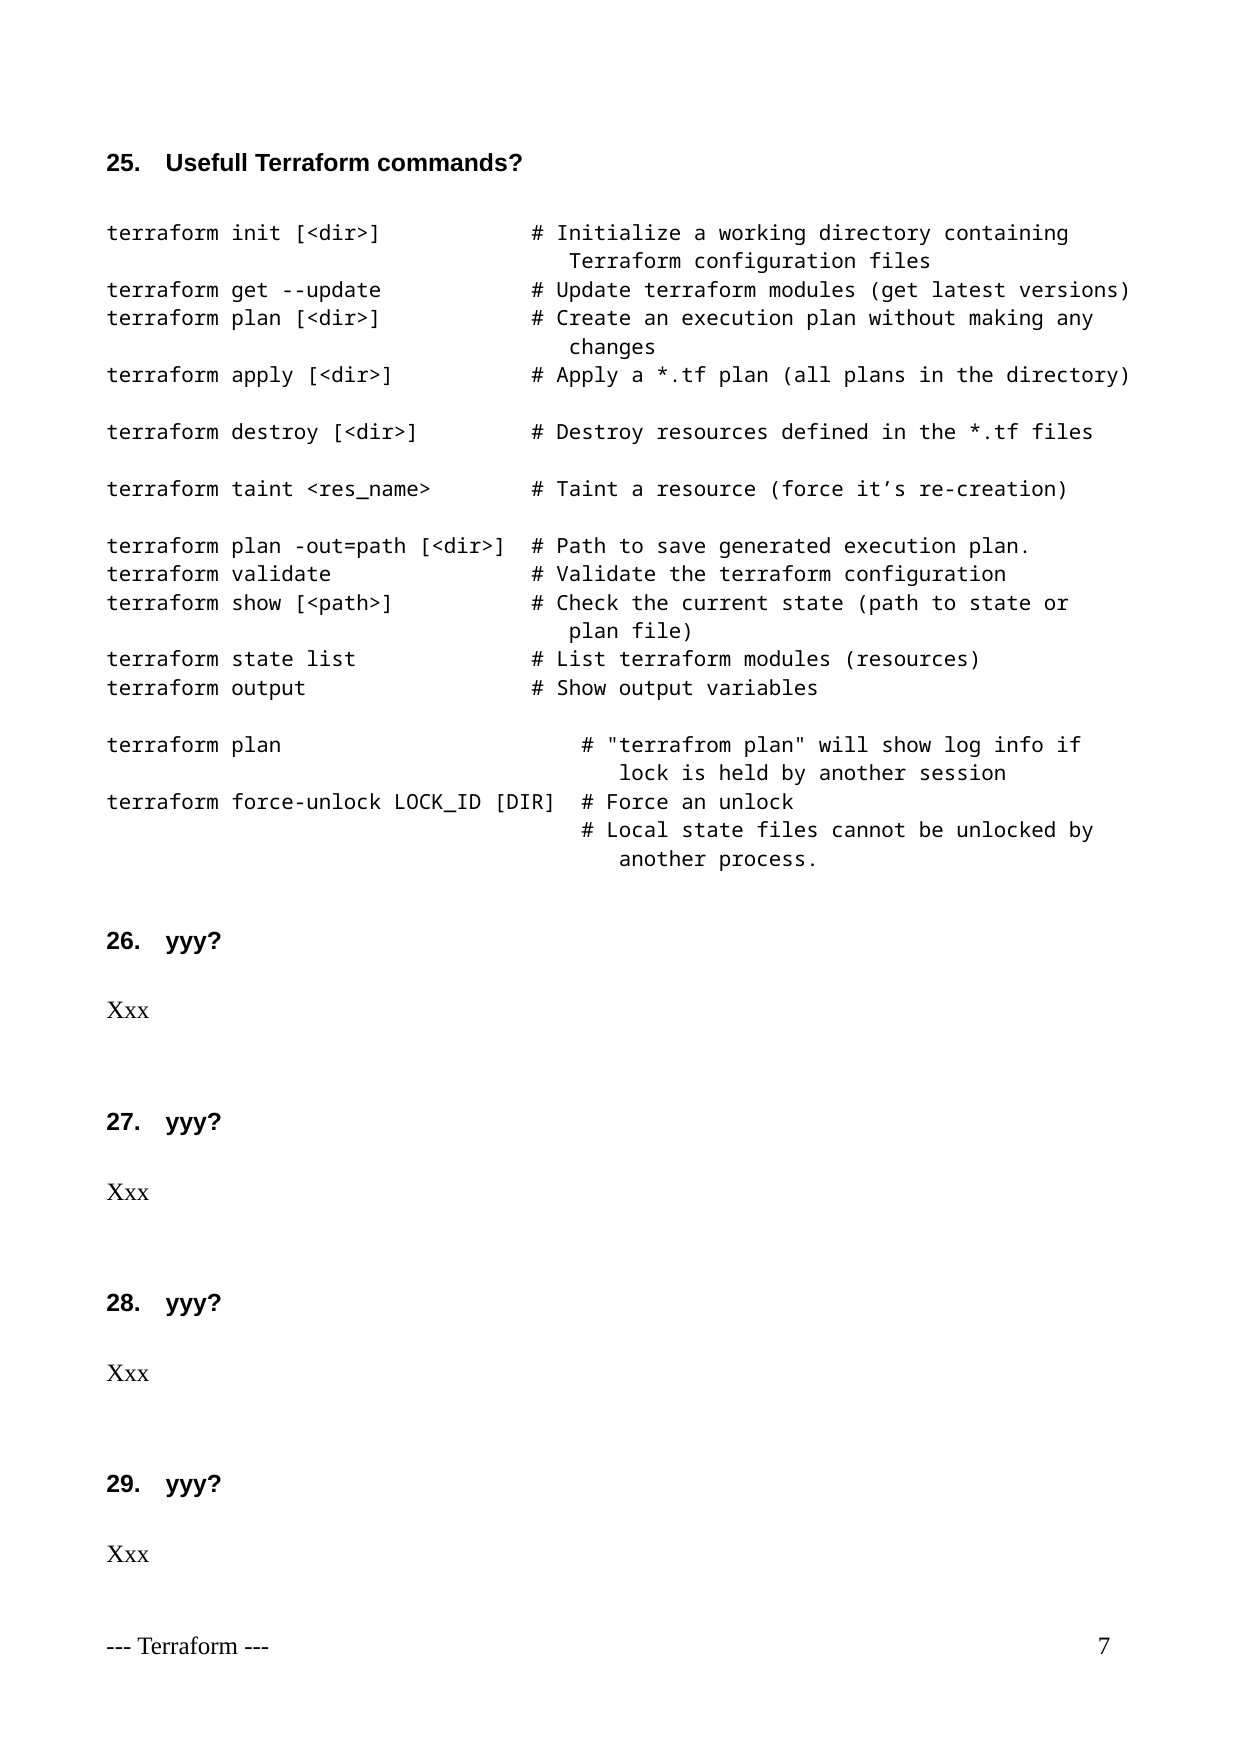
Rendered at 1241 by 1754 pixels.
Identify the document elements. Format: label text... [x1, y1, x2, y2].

text terraform get --update # Update terraform modules (get latest versions) [106, 275, 1134, 303]
text terraform show [<path>] # Check the current state (path to state or [106, 588, 1134, 616]
text # Local state files cannot be unlocked by [106, 815, 1134, 844]
text another process. [106, 844, 1134, 872]
text terraform output # Show output variables [106, 673, 1134, 701]
text Xxx [106, 996, 1134, 1024]
text terraform state list # List terraform modules (resources) [106, 644, 1134, 673]
subtitle Usefull Terraform commands? [106, 148, 1134, 177]
text Terraform configuration files [106, 246, 1134, 275]
text terraform plan # "terrafrom plan" will show log info if [106, 730, 1134, 758]
subtitle yyy? [106, 1288, 1134, 1316]
text terraform taint <res_name> # Taint a resource (force it’s re-creation) [106, 474, 1134, 502]
text Xxx [106, 1539, 1134, 1567]
subtitle yyy? [106, 926, 1134, 954]
text Xxx [106, 1358, 1134, 1386]
text terraform validate # Validate the terraform configuration [106, 559, 1134, 588]
text terraform plan -out=path [<dir>] # Path to save generated execution plan. [106, 531, 1134, 559]
text terraform apply [<dir>] # Apply a *.tf plan (all plans in the directory) [106, 360, 1134, 389]
subtitle yyy? [106, 1469, 1134, 1497]
text terraform plan [<dir>] # Create an execution plan without making any [106, 303, 1134, 332]
text changes [106, 332, 1134, 360]
text terraform destroy [<dir>] # Destroy resources defined in the *.tf files [106, 417, 1134, 446]
text Xxx [106, 1177, 1134, 1205]
text terraform init [<dir>] # Initialize a working directory containing [106, 218, 1134, 246]
text terraform force-unlock LOCK_ID [DIR] # Force an unlock [106, 787, 1134, 815]
text plan file) [106, 616, 1134, 644]
subtitle yyy? [106, 1107, 1134, 1135]
text lock is held by another session [106, 758, 1134, 787]
